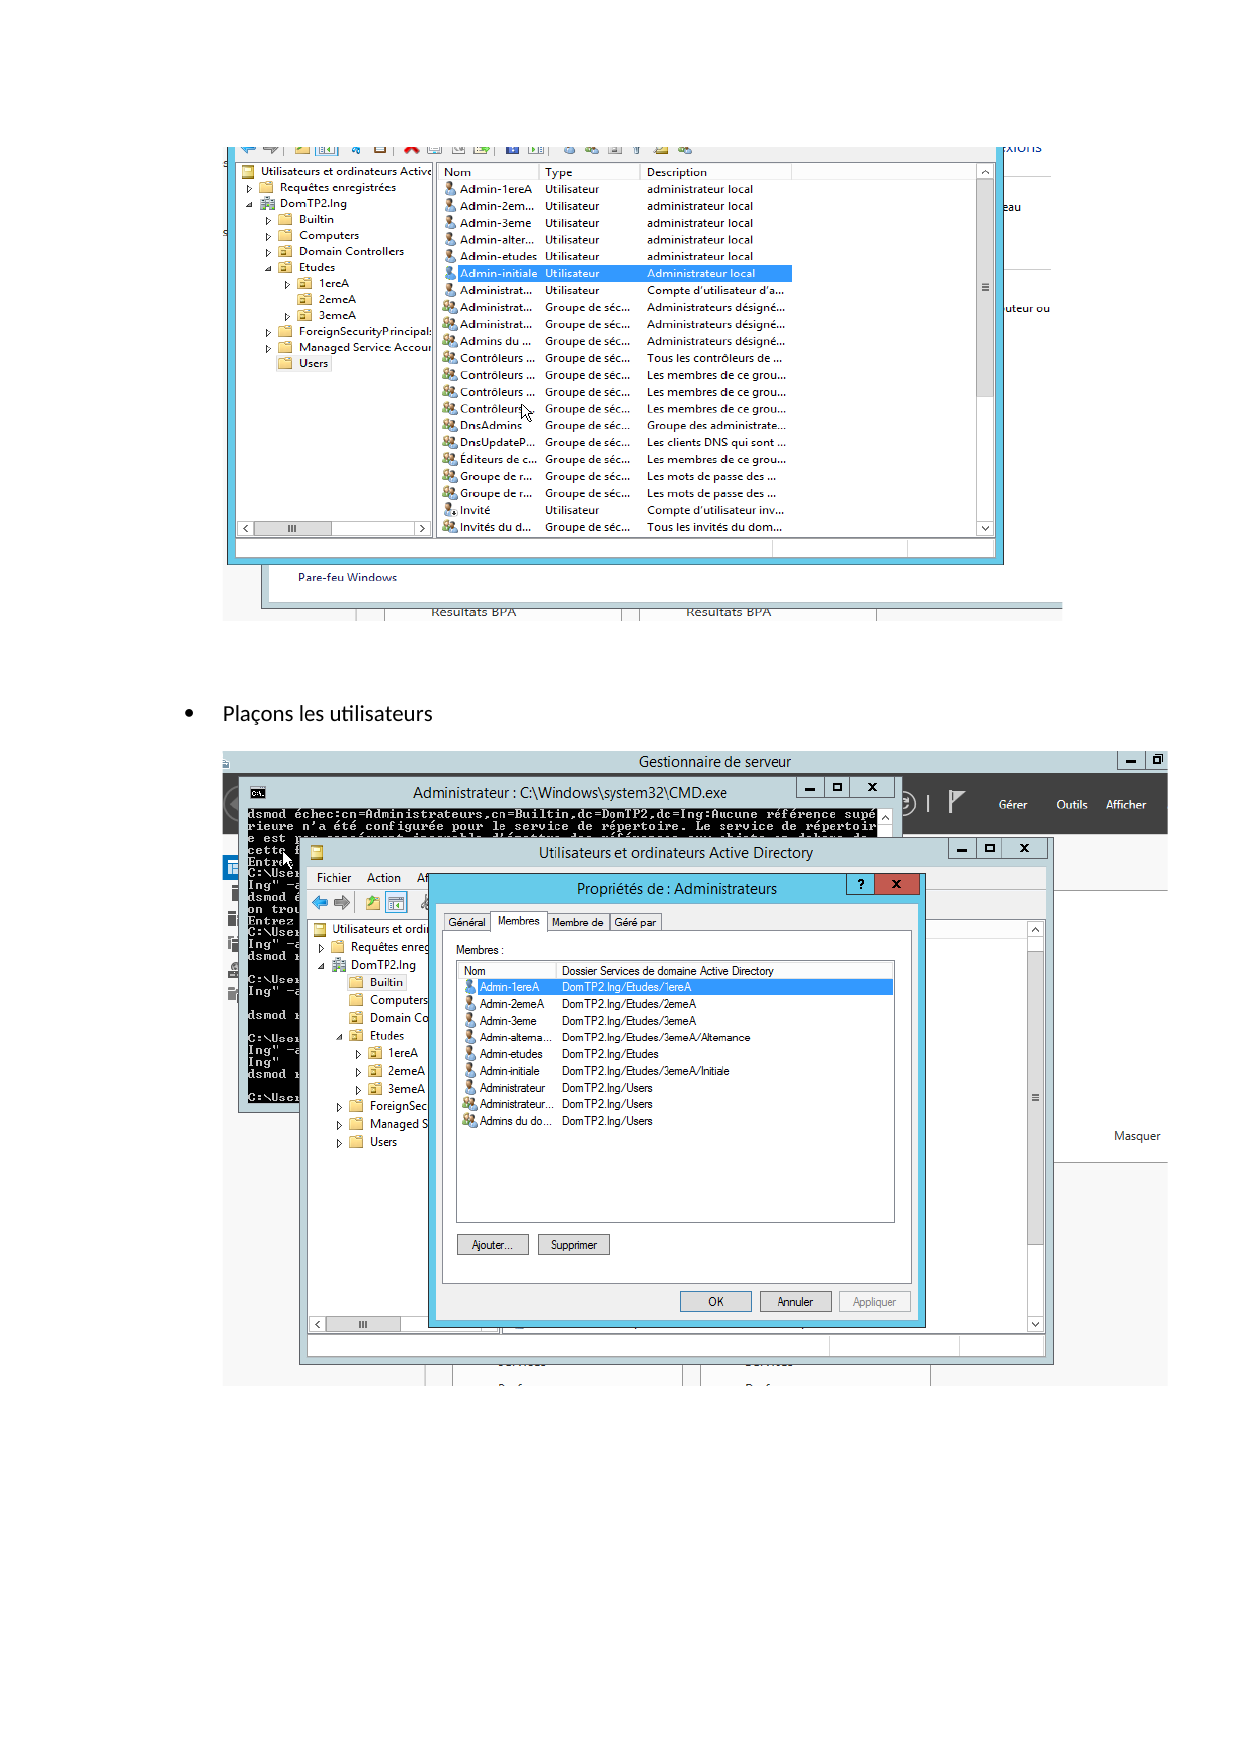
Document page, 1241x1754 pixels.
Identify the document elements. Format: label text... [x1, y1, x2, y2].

list Plaçons les utilisateurs [185, 699, 1093, 727]
